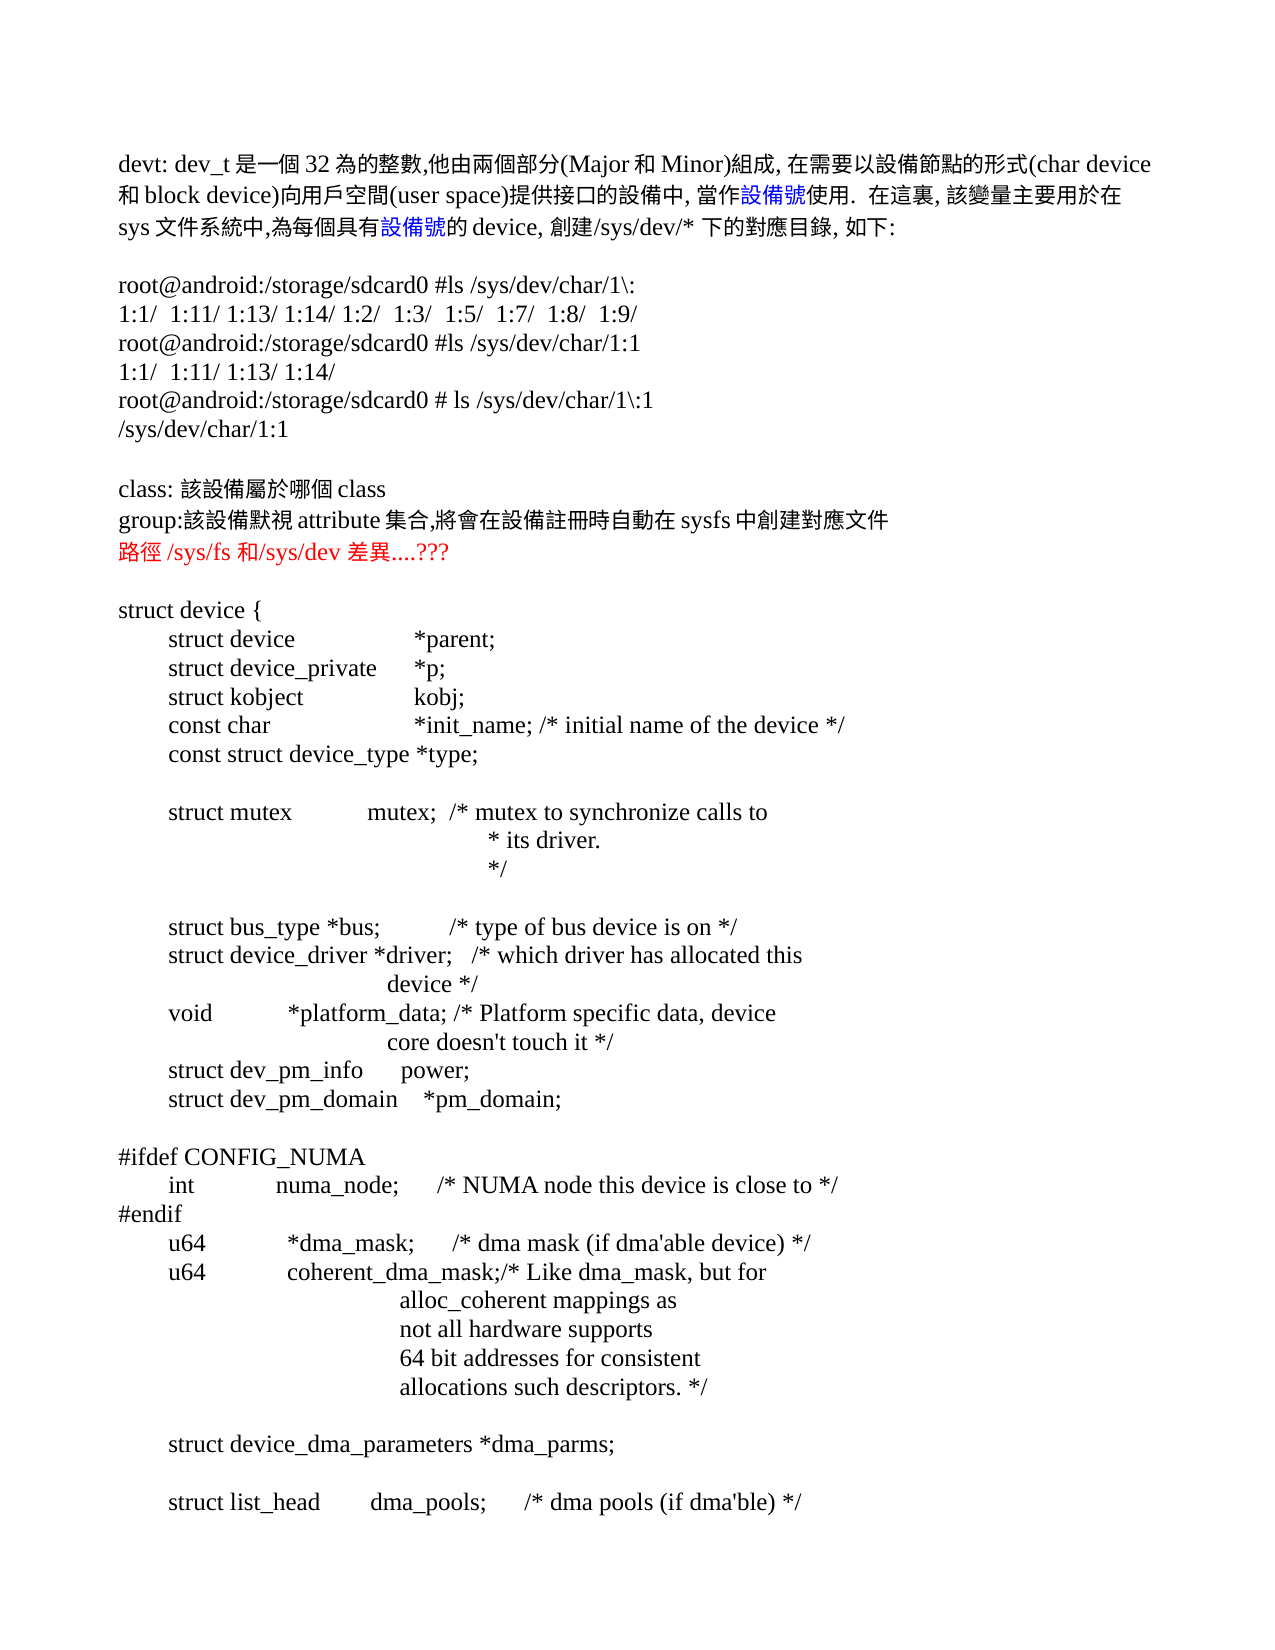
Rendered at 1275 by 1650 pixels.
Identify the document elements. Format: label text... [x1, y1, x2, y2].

text class: 該設備屬於哪個class [118, 472, 1157, 503]
text struct list_head dma_pools; /* dma pools (if dma'ble) */ [118, 1487, 1157, 1516]
text struct device_driver *driver; /* which driver has allocated this [118, 941, 1157, 969]
text 路徑 /sys/fs 和/sys/dev 差異....??? [118, 535, 1157, 567]
text */ [118, 854, 1157, 883]
text root@android:/storage/sdcard0 # ls /sys/dev/char/1\:1 [118, 386, 1157, 414]
text root@android:/storage/sdcard0 #ls /sys/dev/char/1:1 [118, 328, 1157, 357]
text struct device { [118, 596, 1157, 624]
text 64 bit addresses for consistent [118, 1343, 1157, 1372]
text struct dev_pm_domain *pm_domain; [118, 1084, 1157, 1113]
text const struct device_type *type; [118, 739, 1157, 768]
text struct kobject kobj; [118, 682, 1157, 711]
text void *platform_data; /* Platform specific data, device [118, 998, 1157, 1027]
text root@android:/storage/sdcard0 #ls /sys/dev/char/1\: [118, 271, 1157, 299]
text u64 coherent_dma_mask;/* Like dma_mask, but for [118, 1257, 1157, 1286]
text alloc_coherent mappings as [118, 1286, 1157, 1314]
text 1:1/ 1:11/ 1:13/ 1:14/ 1:2/ 1:3/ 1:5/ 1:7/ 1:8/ 1:9/ [118, 299, 1157, 328]
text group:該設備默視attribute集合,將會在設備註冊時自動在sysfs中創建對應文件 [118, 503, 1157, 535]
text * its driver. [118, 826, 1157, 854]
text struct dev_pm_info power; [118, 1056, 1157, 1084]
text struct device_private *p; [118, 653, 1157, 682]
text struct device_dma_parameters *dma_parms; [118, 1429, 1157, 1458]
text u64 *dma_mask; /* dma mask (if dma'able device) */ [118, 1228, 1157, 1257]
text int numa_node; /* NUMA node this device is close to */ [118, 1171, 1157, 1199]
text device */ [118, 969, 1157, 998]
text devt: dev_t是一個32為的整數,他由兩個部分(Major和Minor)組成, 在需要以設備節點的形式(char device和block device)向用戶空間(user space)提供接口的設備中, 當作設備號使用. 在這裏, 該變量主要用於在sys文件系統中,為每個具有設備號的device, 創建/sys/dev/* 下的對應目錄, 如下: [118, 147, 1157, 242]
text allocations such descriptors. */ [118, 1372, 1157, 1401]
text #ifdef CONFIG_NUMA [118, 1142, 1157, 1171]
text #endif [118, 1199, 1157, 1228]
text struct bus_type *bus; /* type of bus device is on */ [118, 912, 1157, 941]
text const char *init_name; /* initial name of the device */ [118, 711, 1157, 739]
text struct mutex mutex; /* mutex to synchronize calls to [118, 797, 1157, 826]
text 1:1/ 1:11/ 1:13/ 1:14/ [118, 357, 1157, 386]
text not all hardware supports [118, 1314, 1157, 1343]
text struct device *parent; [118, 624, 1157, 653]
text /sys/dev/char/1:1 [118, 414, 1157, 443]
text core doesn't touch it */ [118, 1027, 1157, 1056]
